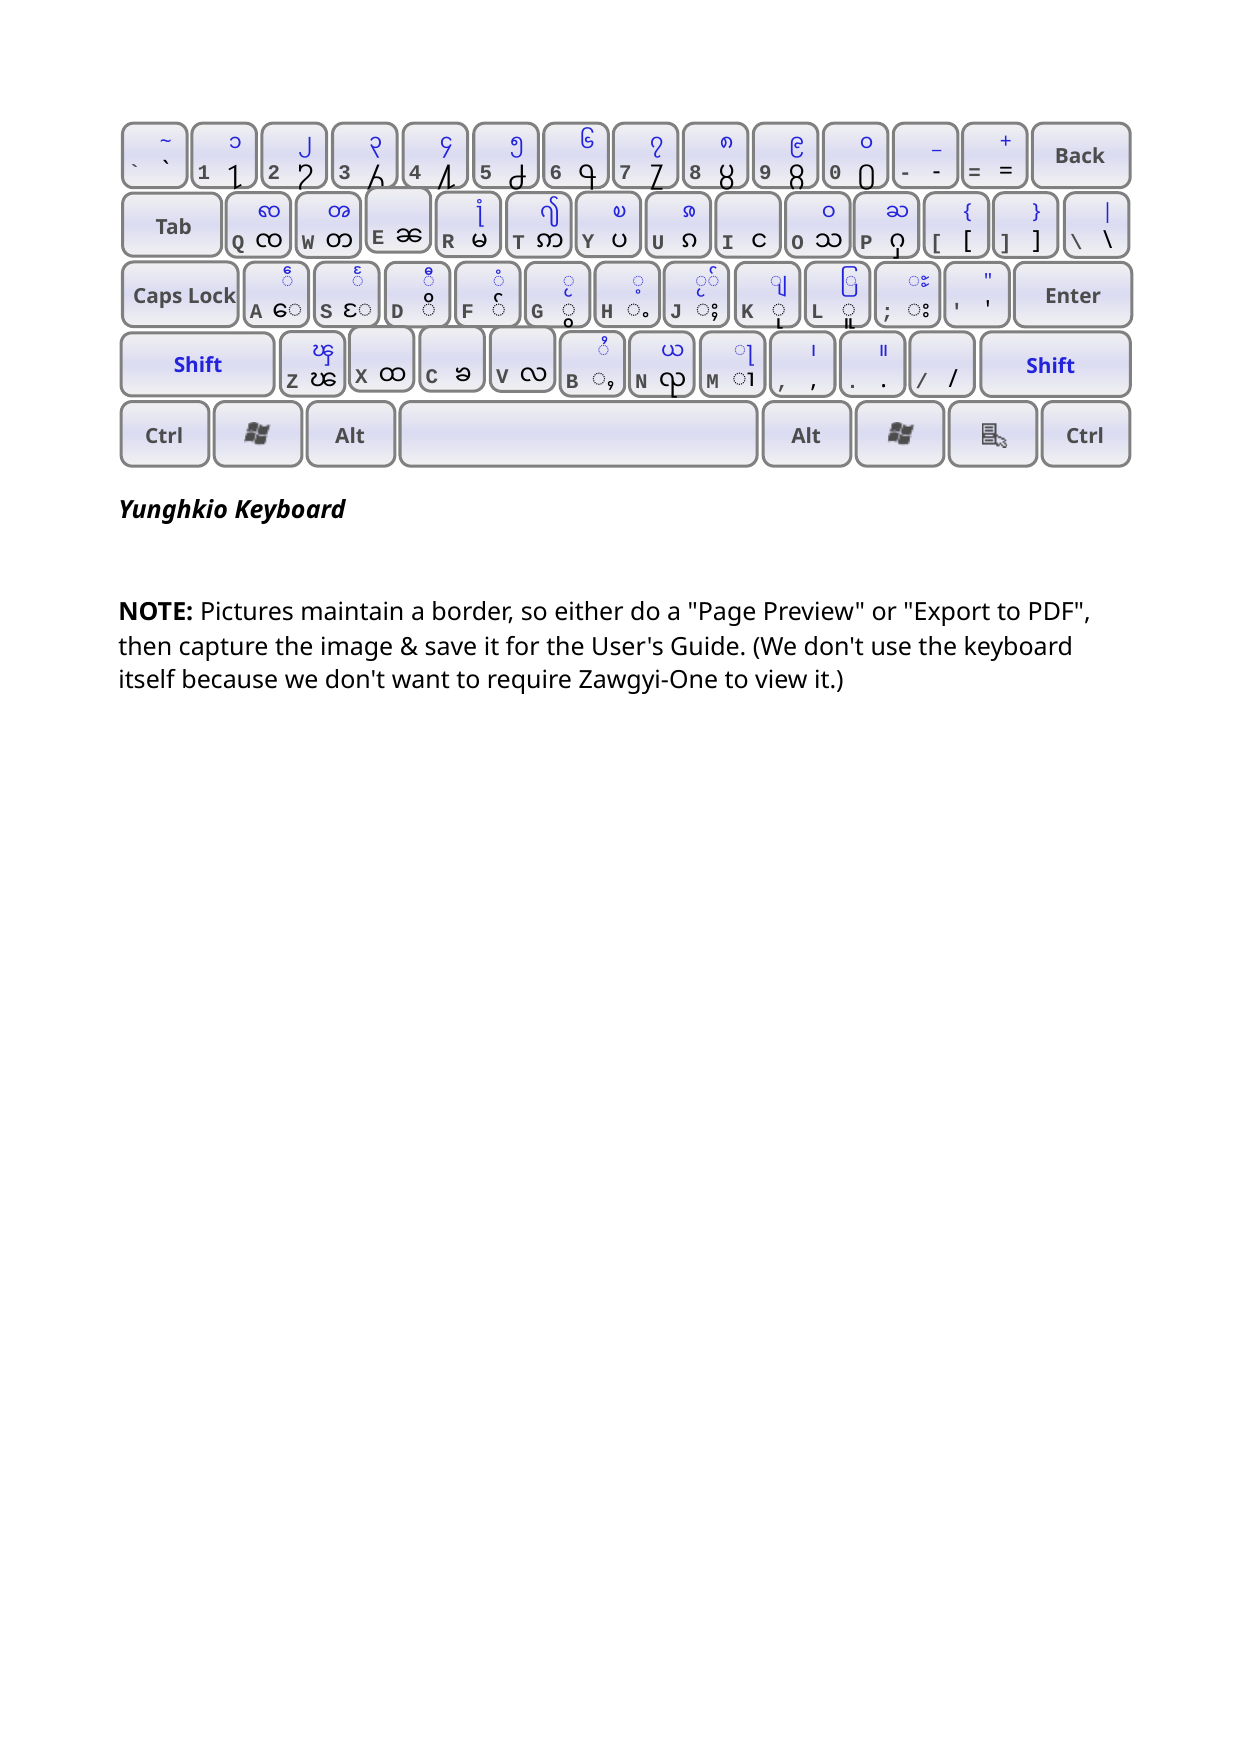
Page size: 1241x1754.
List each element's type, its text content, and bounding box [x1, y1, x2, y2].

picture [982, 422, 1008, 448]
picture [887, 422, 915, 446]
text Yunghkio Keyboard [118, 492, 1132, 526]
picture [244, 422, 271, 446]
text NOTE: Pictures maintain a border, so either do a "Page Preview" or "Export to PDF", then capture the image & save it for the User's Guide. (We don't use the keyboard itself because we don't want to require Zawgyi-One to view it.) [118, 594, 1132, 696]
